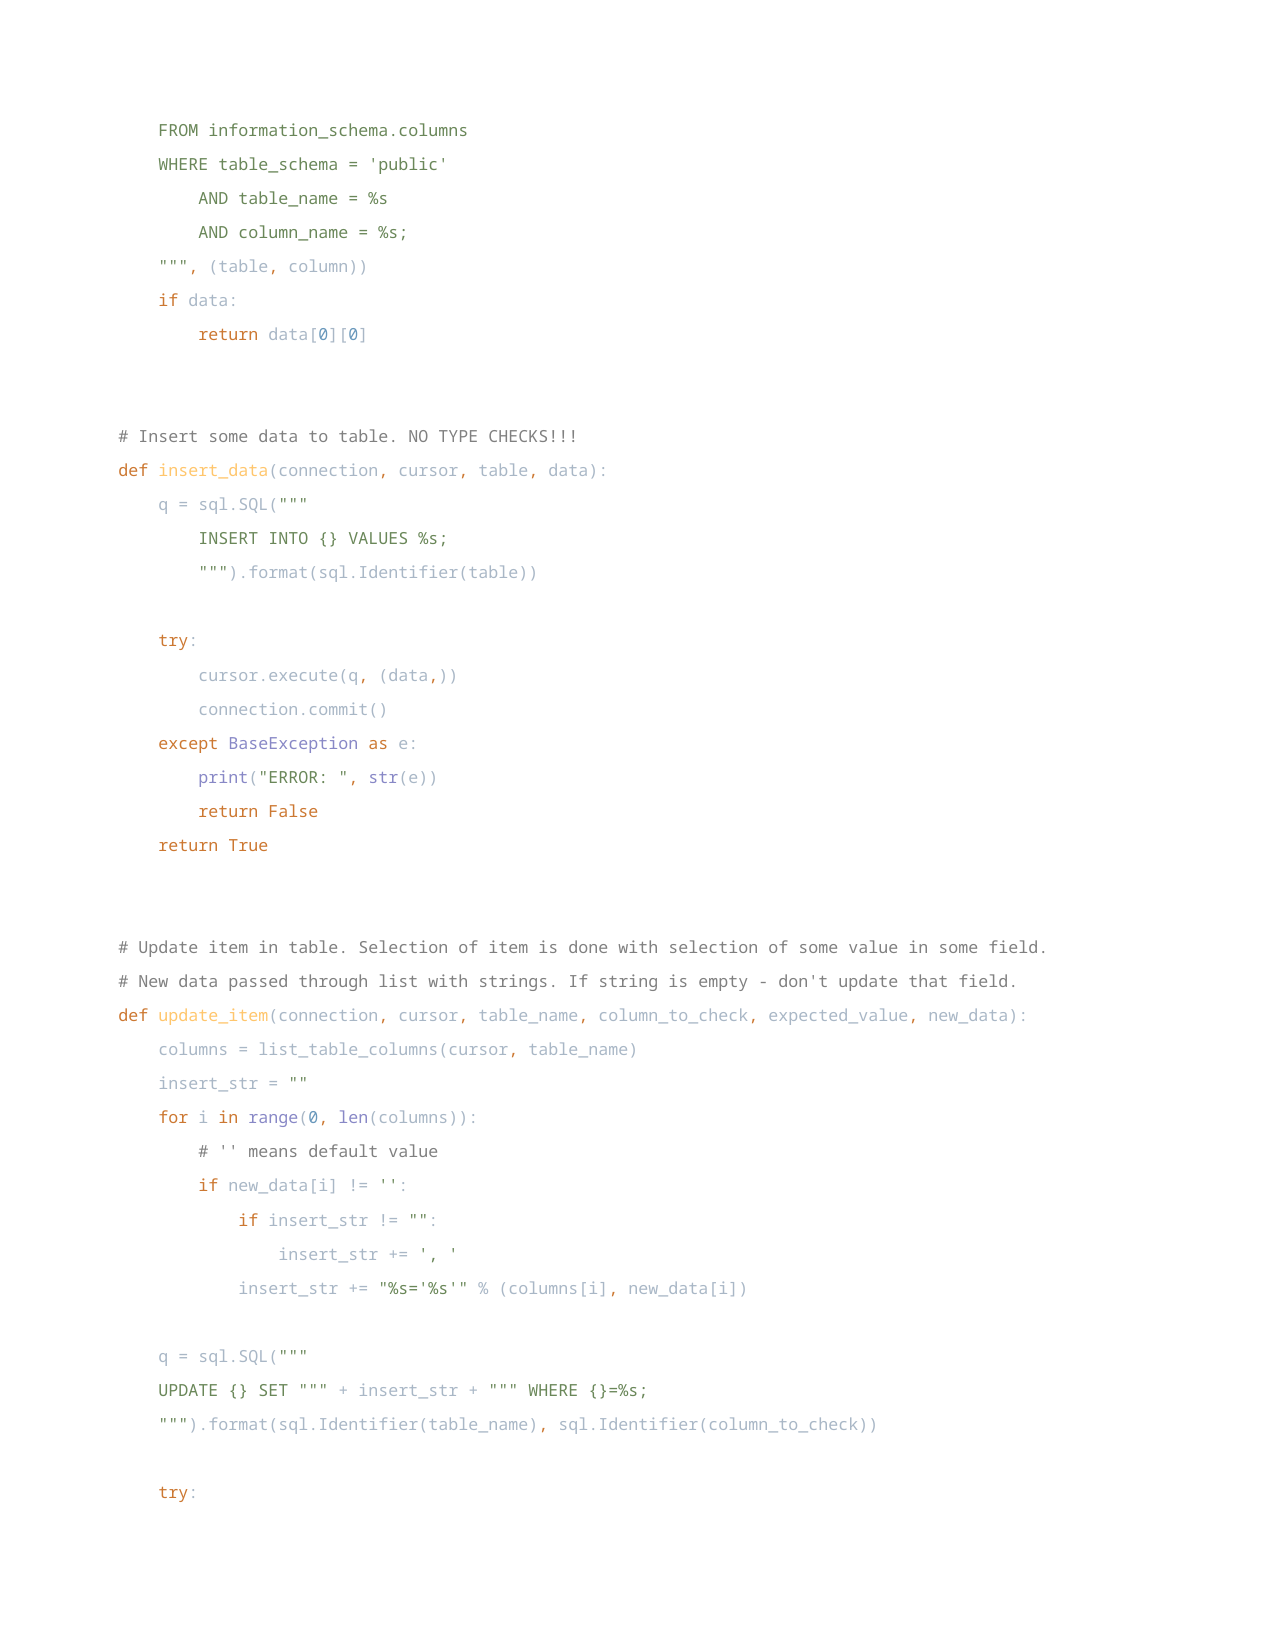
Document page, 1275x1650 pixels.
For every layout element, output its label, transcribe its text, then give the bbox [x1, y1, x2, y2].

text FROM information_schema.columns WHERE table_schema = 'public' AND table_name = %s AND column_name = %s; """, (table, column)) if data: return data[0][0] # Insert some data to table. NO TYPE CHECKS!!! def insert_data(connection, cursor, table, data): q = sql.SQL(""" INSERT INTO {} VALUES %s; """).format(sql.Identifier(table)) try: cursor.execute(q, (data,)) connection.commit() except BaseException as e: print("ERROR: ", str(e)) return False return True # Update item in table. Selection of item is done with selection of some value in some field. # New data passed through list with strings. If string is empty - don't update that field. def update_item(connection, cursor, table_name, column_to_check, expected_value, new_data): columns = list_table_columns(cursor, table_name) insert_str = "" for i in range(0, len(columns)): # '' means default value if new_data[i] != '': if insert_str != "": insert_str += ', ' insert_str += "%s='%s'" % (columns[i], new_data[i]) q = sql.SQL(""" UPDATE {} SET """ + insert_str + """ WHERE {}=%s; """).format(sql.Identifier(table_name), sql.Identifier(column_to_check)) try: [118, 118, 1157, 1503]
